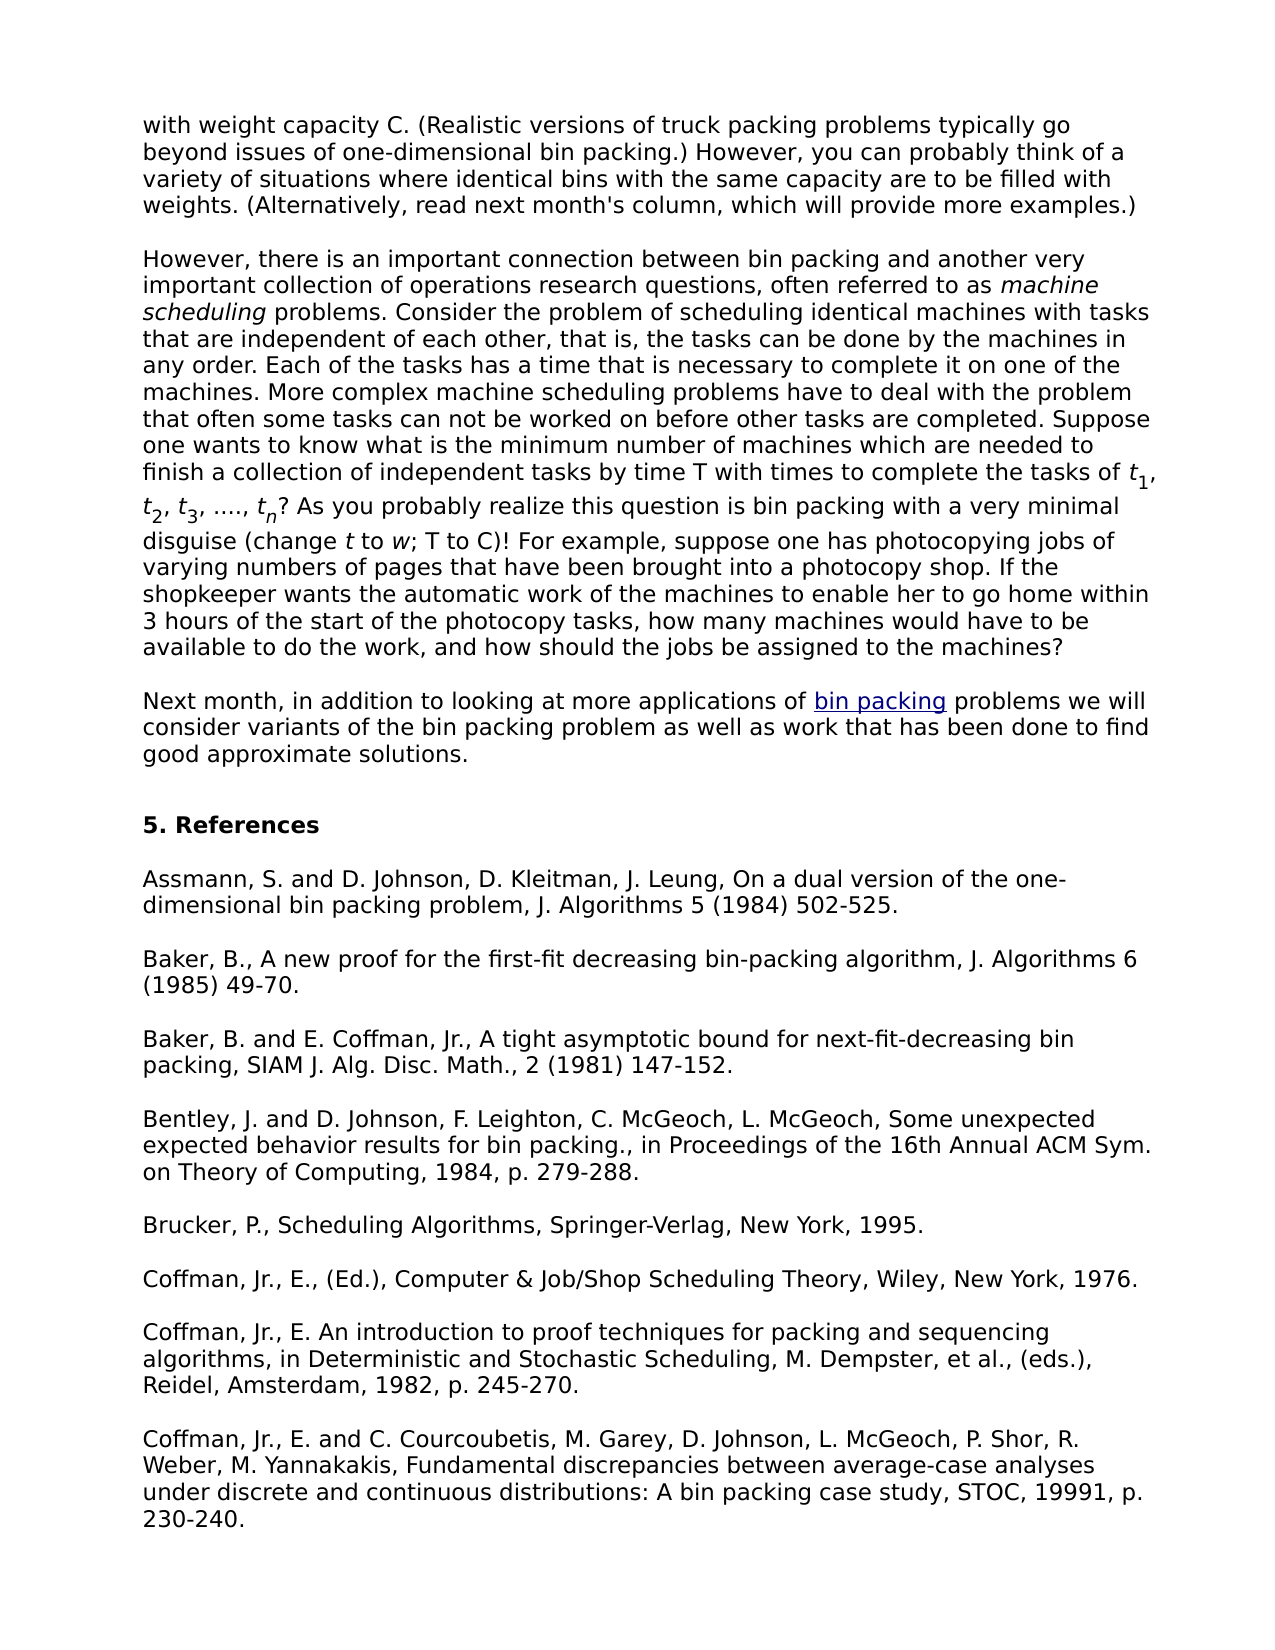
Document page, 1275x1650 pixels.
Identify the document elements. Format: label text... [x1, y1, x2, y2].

text with weight capacity C. (Realistic versions of truck packing problems typically go beyond issues of one-dimensional bin packing.) However, you can probably think of a variety of situations where identical bins with the same capacity are to be filled with weights. (Alternatively, read next month's column, which will provide more examples.) However, there is an important connection between bin packing and another very important collection of operations research questions, often referred to as machine scheduling problems. Consider the problem of scheduling identical machines with tasks that are independent of each other, that is, the tasks can be done by the machines in any order. Each of the tasks has a time that is necessary to complete it on one of the machines. More complex machine scheduling problems have to deal with the problem that often some tasks can not be worked on before other tasks are completed. Suppose one wants to know what is the minimum number of machines which are needed to finish a collection of independent tasks by time T with times to complete the tasks of t1, t2, t3, ...., tn? As you probably realize this question is bin packing with a very minimal disguise (change t to w; T to C)! For example, suppose one has photocopying jobs of varying numbers of pages that have been brought into a photocopy shop. If the shopkeeper wants the automatic work of the machines to enable her to go home within 3 hours of the start of the photocopy tasks, how many machines would have to be available to do the work, and how should the jobs be assigned to the machines? Next month, in addition to looking at more applications of bin packing problems we will consider variants of the bin packing problem as well as work that has been done to find good approximate solutions. [142, 112, 1162, 768]
text 5. References Assmann, S. and D. Johnson, D. Kleitman, J. Leung, On a dual version of the one-dimensional bin packing problem, J. Algorithms 5 (1984) 502-525. Baker, B., A new proof for the first-fit decreasing bin-packing algorithm, J. Algorithms 6 (1985) 49-70. Baker, B. and E. Coffman, Jr., A tight asymptotic bound for next-fit-decreasing bin packing, SIAM J. Alg. Disc. Math., 2 (1981) 147-152. Bentley, J. and D. Johnson, F. Leighton, C. McGeoch, L. McGeoch, Some unexpected expected behavior results for bin packing., in Proceedings of the 16th Annual ACM Sym. on Theory of Computing, 1984, p. 279-288. Brucker, P., Scheduling Algorithms, Springer-Verlag, New York, 1995. Coffman, Jr., E., (Ed.), Computer & Job/Shop Scheduling Theory, Wiley, New York, 1976. Coffman, Jr., E. An introduction to proof techniques for packing and sequencing algorithms, in Deterministic and Stochastic Scheduling, M. Dempster, et al., (eds.), Reidel, Amsterdam, 1982, p. 245-270. Coffman, Jr., E. and C. Courcoubetis, M. Garey, D. Johnson, L. McGeoch, P. Shor, R. Weber, M. Yannakakis, Fundamental discrepancies between average-case analyses under discrete and continuous distributions: A bin packing case study, STOC, 19991, p. 230-240. [142, 812, 1162, 1532]
